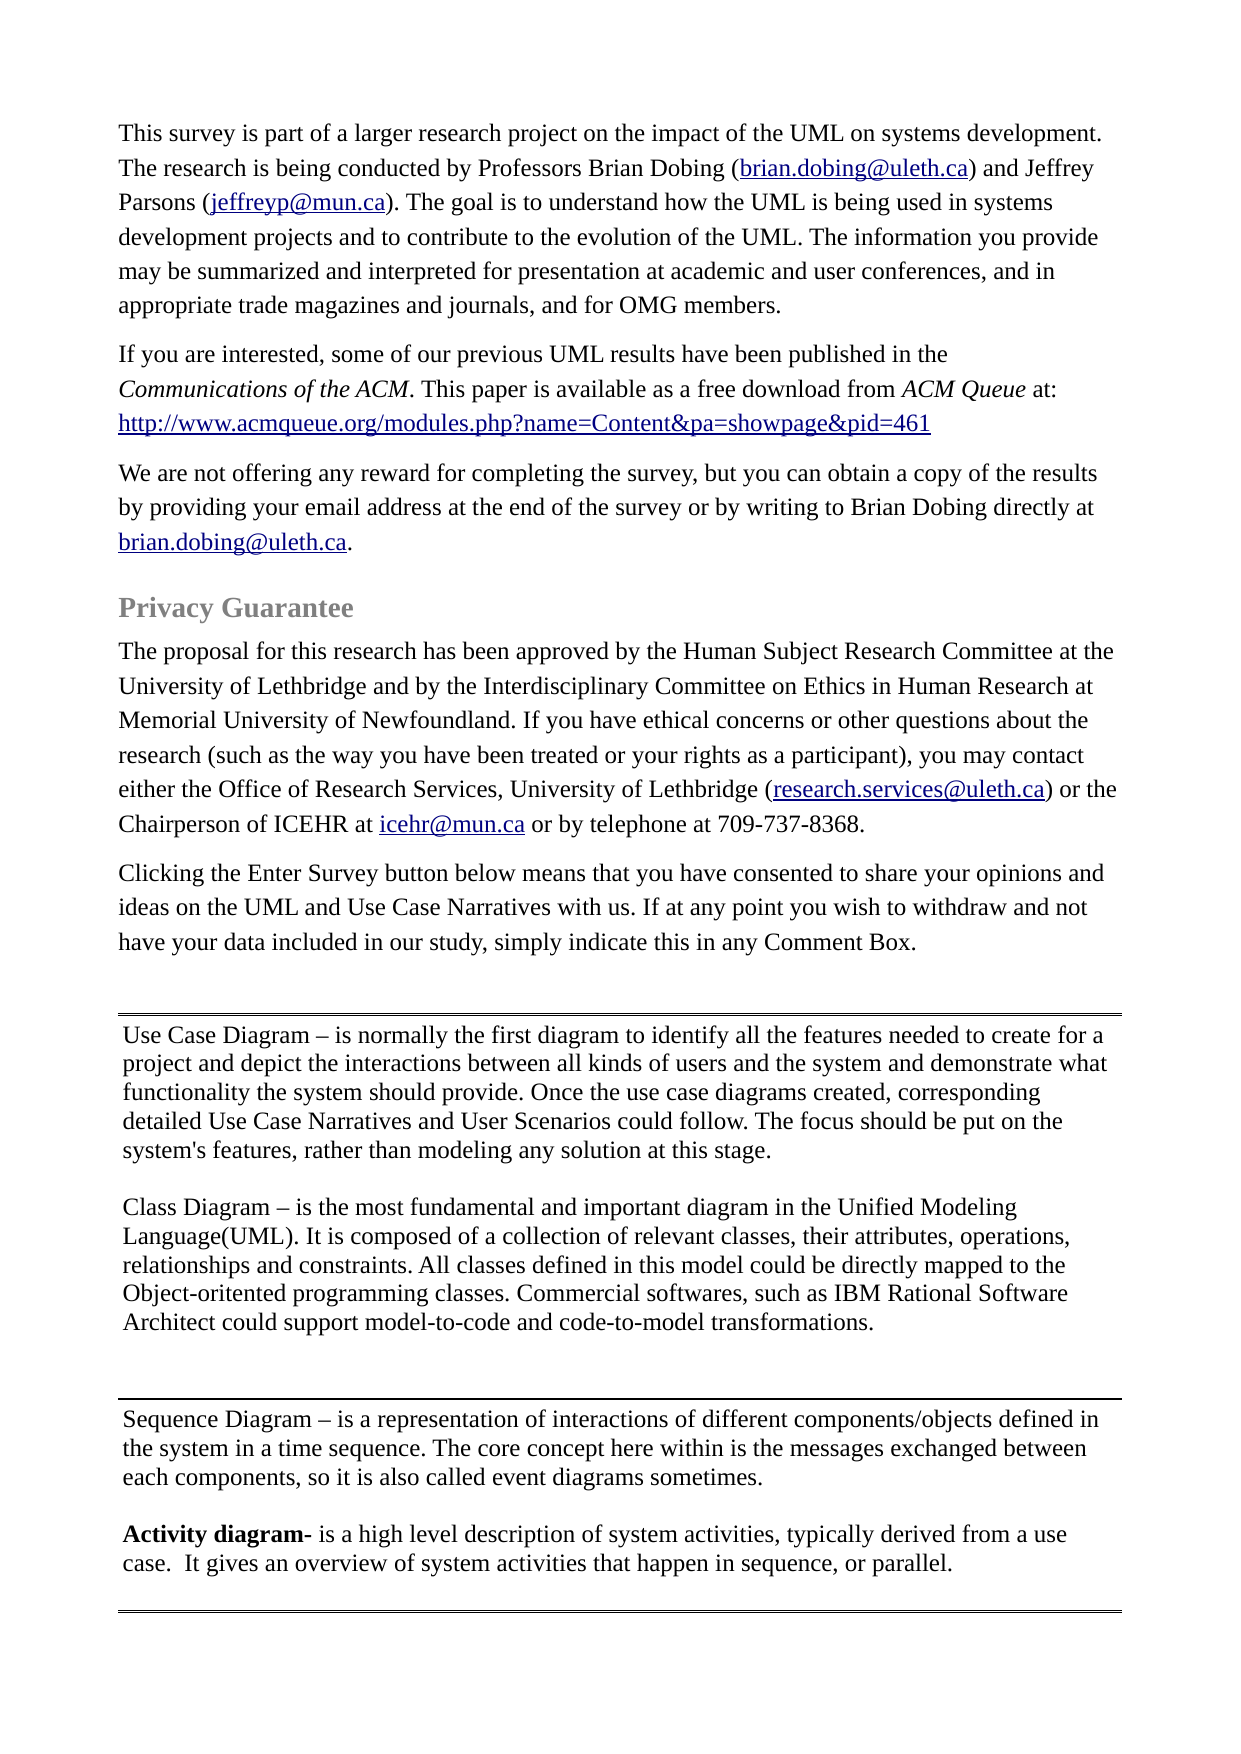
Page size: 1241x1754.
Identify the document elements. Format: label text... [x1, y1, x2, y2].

text This survey is part of a larger research project on the impact of the UML on systems development. The research is being conducted by Professors Brian Dobing (brian.dobing@uleth.ca) and Jeffrey Parsons (jeffreyp@mun.ca). The goal is to understand how the UML is being used in systems development projects and to contribute to the evolution of the UML. The information you provide may be summarized and interpreted for presentation at academic and user conferences, and in appropriate trade magazines and journals, and for OMG members. [118, 118, 1122, 319]
text If you are interested, some of our previous UML results have been published in the Communications of the ACM. This paper is available as a free download from ACM Queue at: http://www.acmqueue.org/modules.php?name=Content&pa=showpage&pid=461 [118, 339, 1122, 437]
text The proposal for this research has been approved by the Human Subject Research Committee at the University of Lethbridge and by the Interdisciplinary Committee on Ethics in Human Research at Memorial University of Newfoundland. If you have ethical concerns or other questions about the research (such as the way you have been treated or your rights as a participant), you may contact either the Office of Research Services, University of Lethbridge (research.services@uleth.ca) or the Chairperson of ICEHR at icehr@mun.ca or by telephone at 709-737-8368. [118, 636, 1122, 837]
text Sequence Diagram – is a representation of interactions of different components/objects defined in the system in a time sequence. The core concept here within is the messages exchanged between each components, so it is also called event diagrams sometimes. Activity diagram- is a high level description of system activities, typically derived from a use case. It gives an overview of system activities that happen in sequence, or parallel. [118, 1400, 1122, 1610]
text Use Case Diagram – is normally the first diagram to identify all the features needed to create for a project and depict the interactions between all kinds of users and the system and demonstrate what functionality the system should provide. Once the use case diagrams created, corresponding detailed Use Case Narratives and User Scenarios could follow. The focus should be put on the system's features, rather than modeling any solution at this stage. Class Diagram – is the most fundamental and important diagram in the Unified Modeling Language(UML). It is composed of a collection of relevant classes, their attributes, operations, relationships and constraints. All classes defined in this model could be directly mapped to the Object-oritented programming classes. Commercial softwares, such as IBM Rational Software Architect could support model-to-code and code-to-model transformations. [118, 1016, 1122, 1398]
subtitle Privacy Guarantee [118, 590, 1122, 624]
text We are not offering any reward for completing the survey, but you can obtain a copy of the results by providing your email address at the end of the survey or by writing to Brian Dobing directly at brian.dobing@uleth.ca. [118, 458, 1122, 555]
text Clicking the Enter Survey button below means that you have consented to share your opinions and ideas on the UML and Use Case Narratives with us. If at any point you wish to withdraw and not have your data included in our study, simply indicate this in any Comment Box. [118, 858, 1122, 955]
